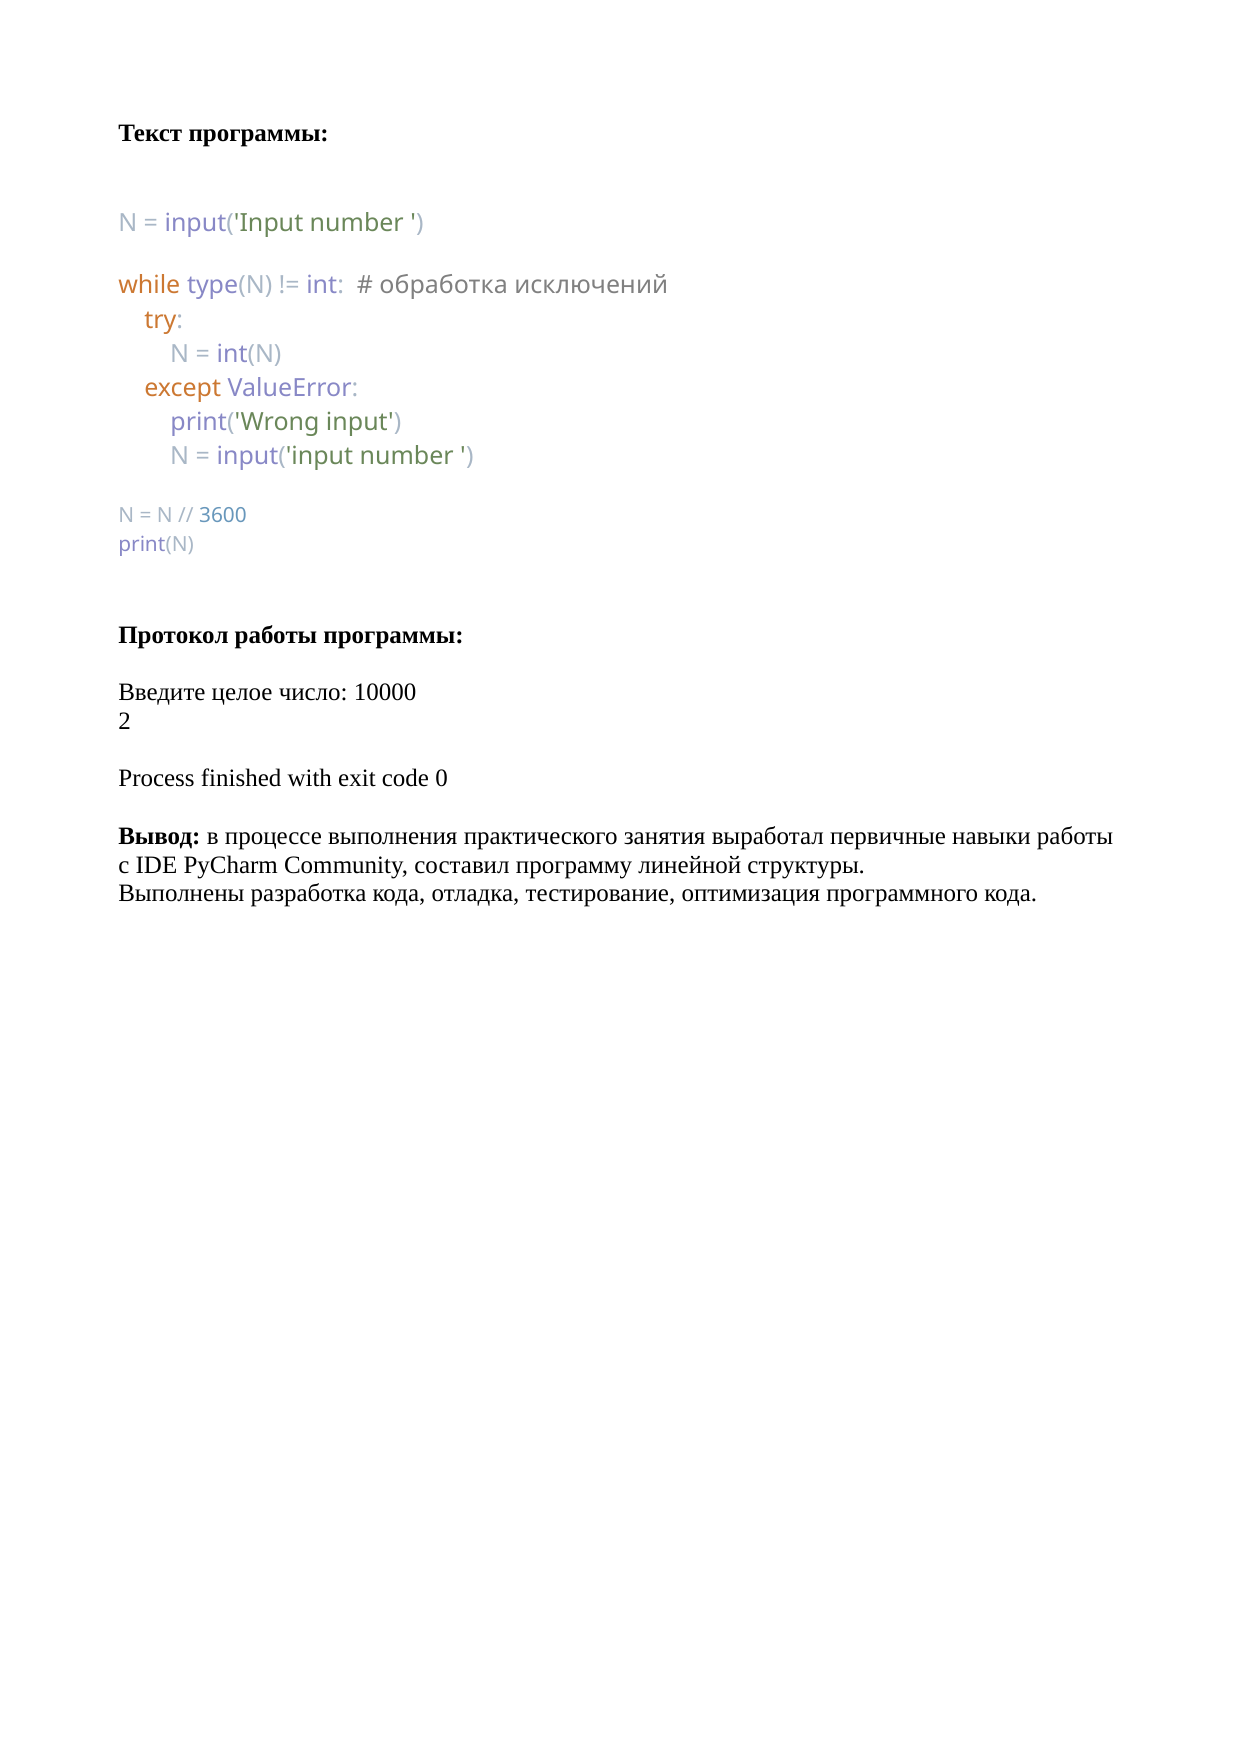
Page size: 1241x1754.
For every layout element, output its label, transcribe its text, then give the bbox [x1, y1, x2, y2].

text N = input('Input number ') while type(N) != int: # обработка исключений try: N = int(N) except ValueError: print('Wrong input') N = input('input number ') N = N // 3600 print(N) [118, 204, 1122, 557]
text Текст программы: [118, 118, 1122, 147]
text Введите целое число: 10000 [118, 677, 1122, 706]
text 2 [118, 706, 1122, 735]
text Выполнены разработка кода, отладка, тестирование, оптимизация программного кода. [118, 878, 1122, 907]
text Протокол работы программы: [118, 620, 1122, 648]
text Вывод: в процессе выполнения практического занятия выработал первичные навыки работы с IDE PyCharm Community, составил программу линейной структуры. [118, 821, 1122, 878]
text Process finished with exit code 0 [118, 763, 1122, 792]
